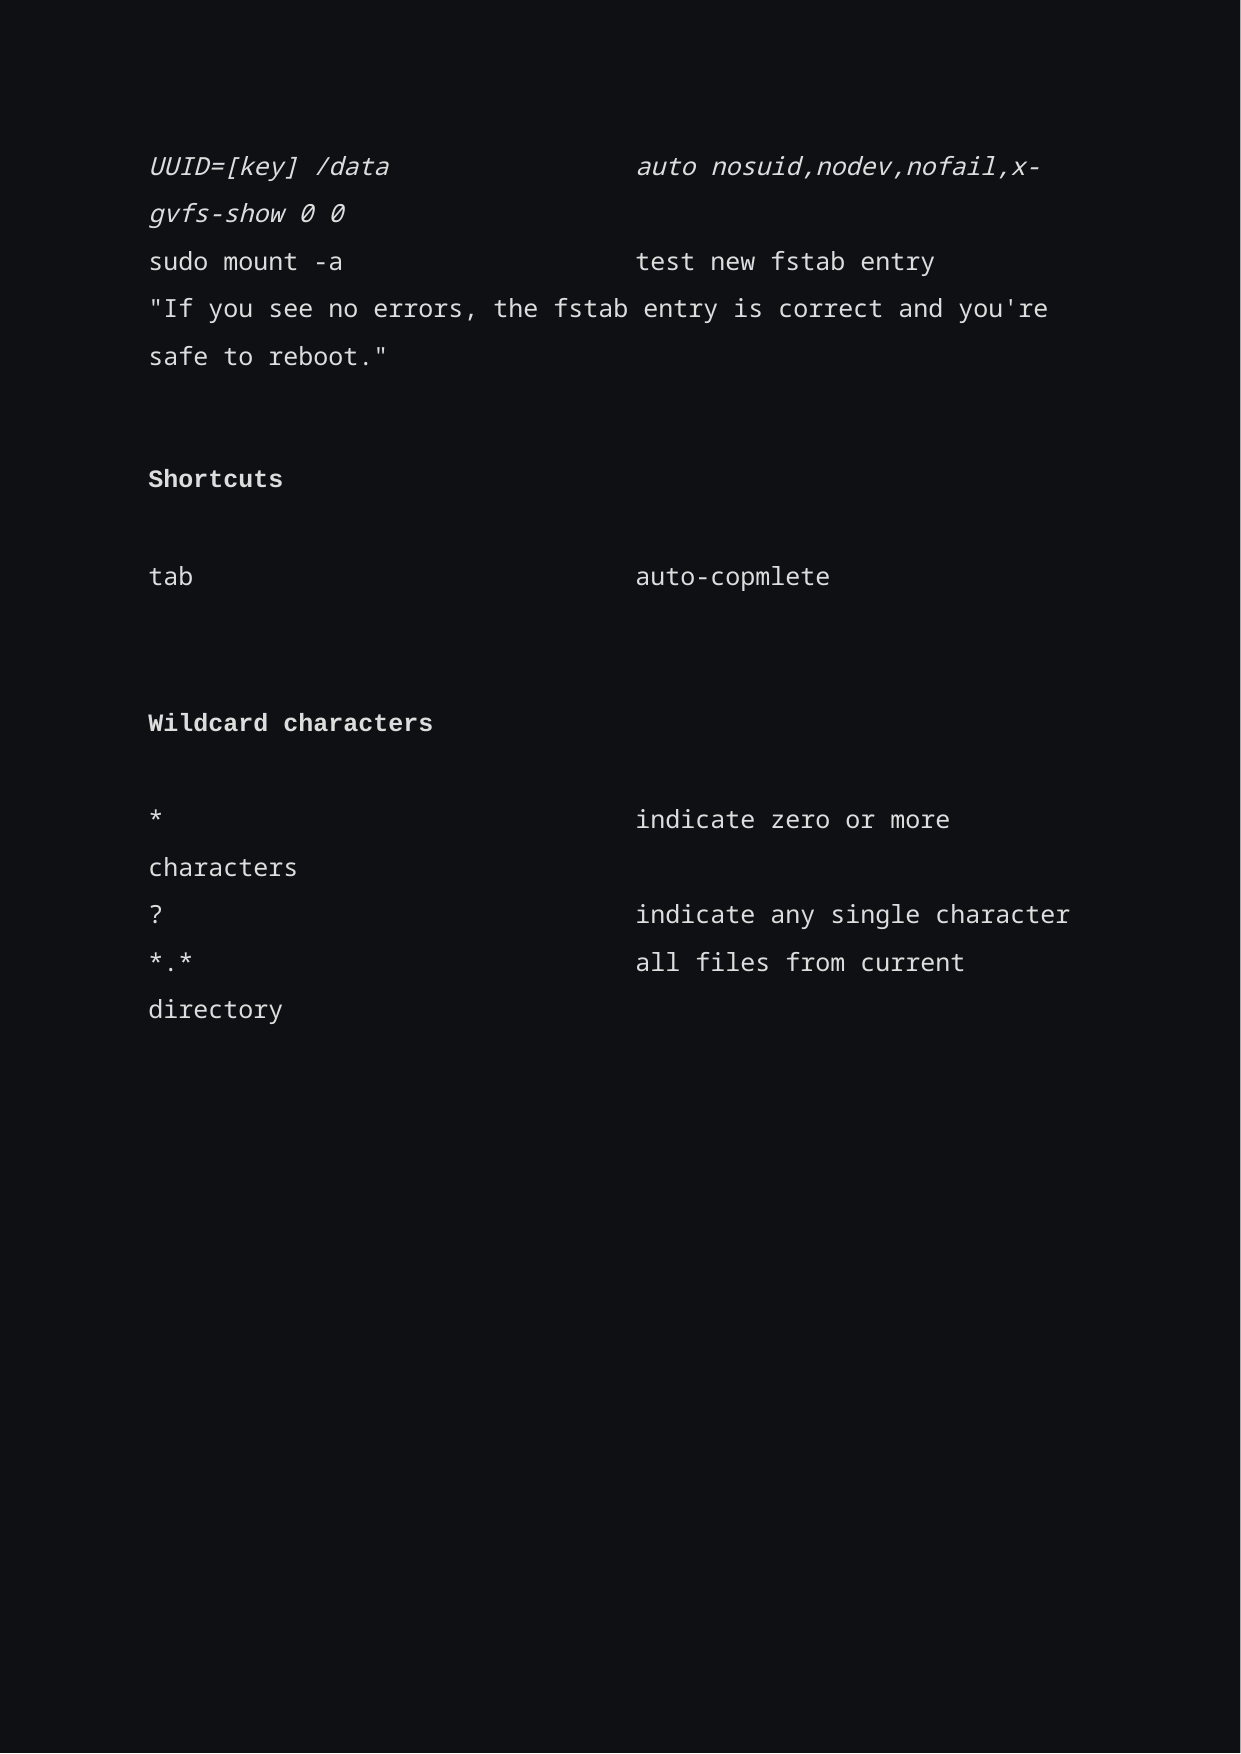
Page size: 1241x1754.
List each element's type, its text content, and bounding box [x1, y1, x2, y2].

text * indicate zero or more characters [118, 772, 1122, 867]
text sudo mount -a test new fstab entry [118, 213, 1122, 261]
text UUID=[key] /data auto nosuid,nodev,nofail,x-gvfs-show 0 0 [118, 118, 1122, 213]
text tab auto-copmlete [118, 528, 1122, 592]
subtitle Shortcuts [118, 437, 1122, 495]
subtitle Wildcard characters [118, 680, 1122, 738]
text "If you see no errors, the fstab entry is correct and you're safe to reboot." [118, 261, 1122, 373]
text ? indicate any single character [118, 867, 1122, 914]
text *.* all files from current directory [118, 914, 1122, 1056]
